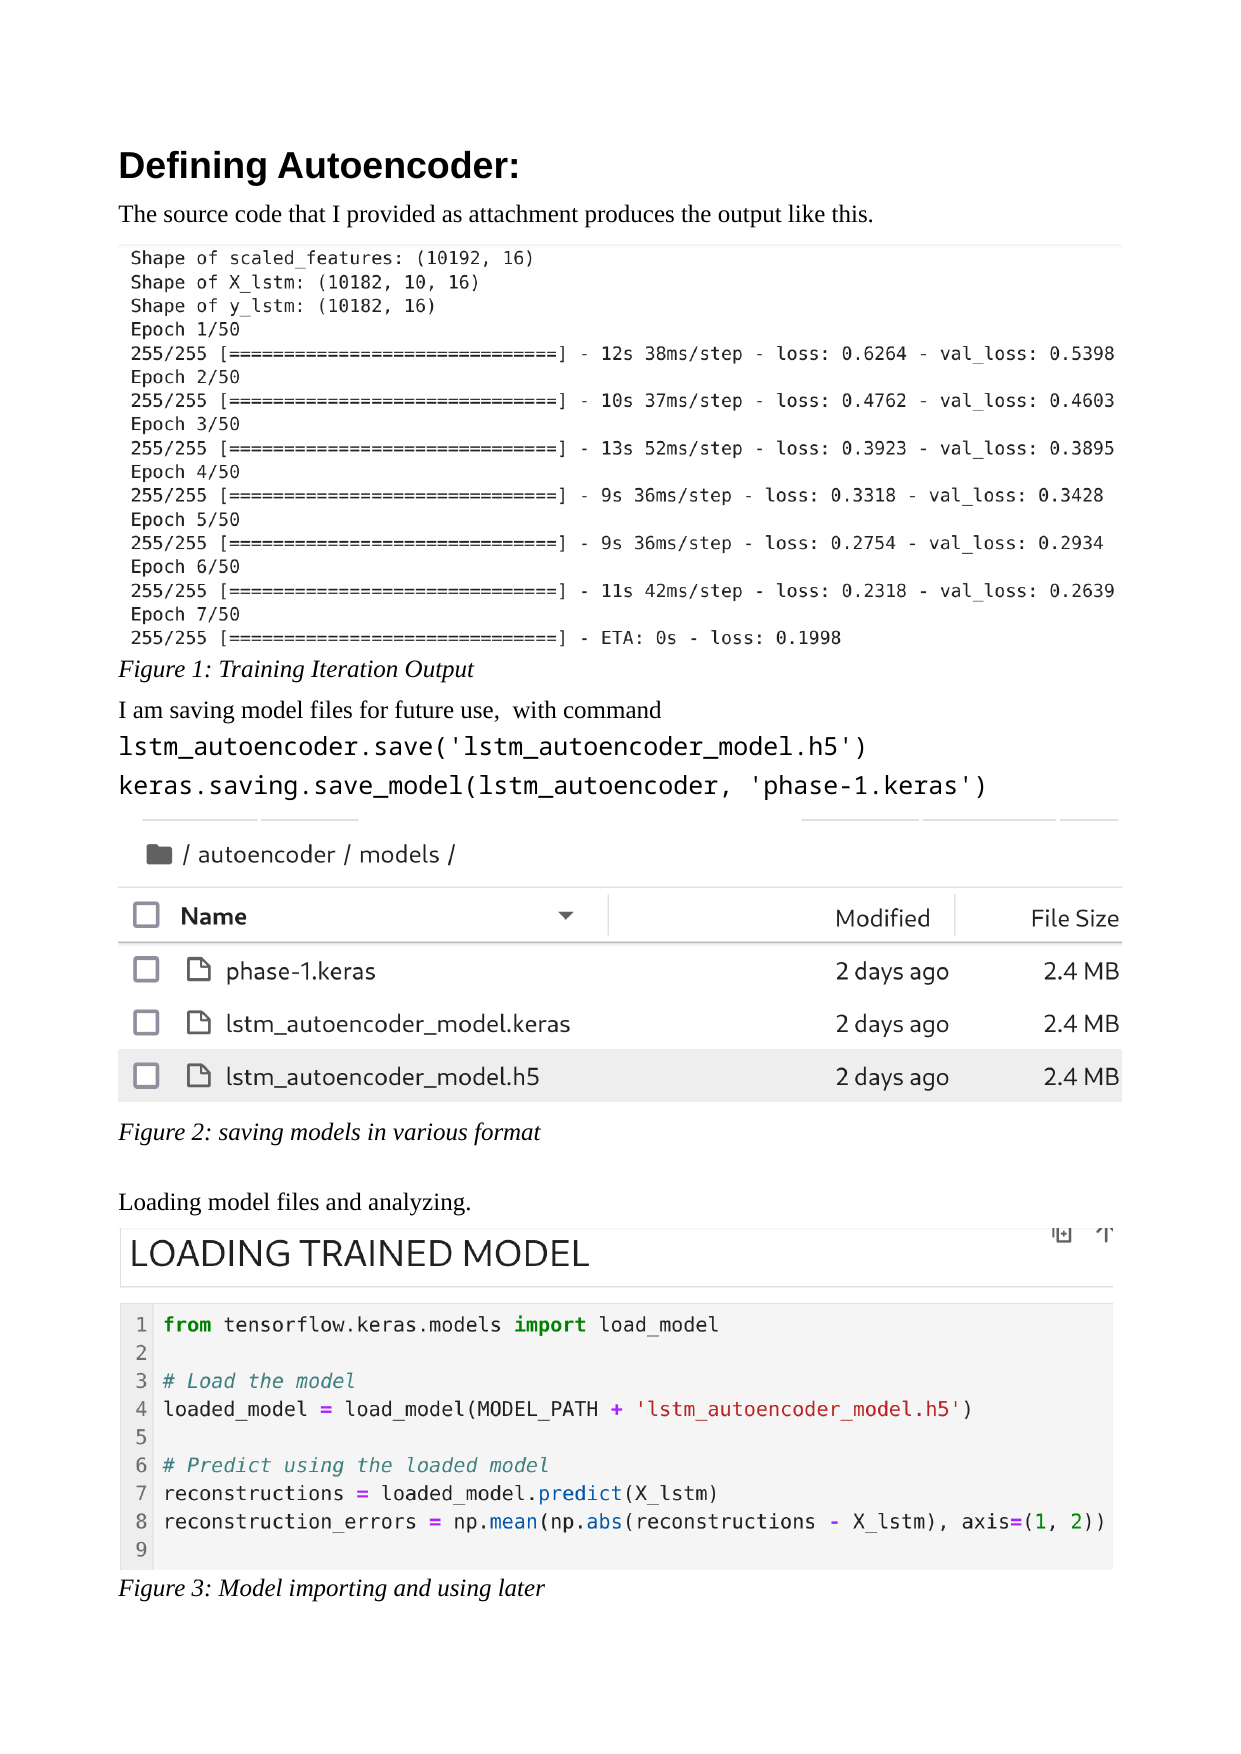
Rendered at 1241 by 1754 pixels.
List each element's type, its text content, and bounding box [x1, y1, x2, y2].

picture [118, 819, 1123, 1118]
text Loading model files and analyzing. [118, 1187, 1122, 1216]
text The source code that I provided as attachment produces the output like this. [118, 199, 1122, 227]
text I am saving model files for future use, with command lstm_autoencoder.save('lstm_autoencoder_model.h5') [118, 695, 1122, 763]
text Figure 3: Model importing and using later [118, 1573, 1122, 1602]
subtitle Defining Autoencoder: [118, 143, 1122, 186]
text Figure 1: Training Iteration Output [118, 654, 1122, 682]
text keras.saving.save_model(lstm_autoencoder, 'phase-1.keras') [118, 768, 1122, 802]
picture [118, 244, 1123, 654]
text Figure 2: saving models in various format [118, 1118, 1122, 1146]
picture [118, 1228, 1123, 1573]
